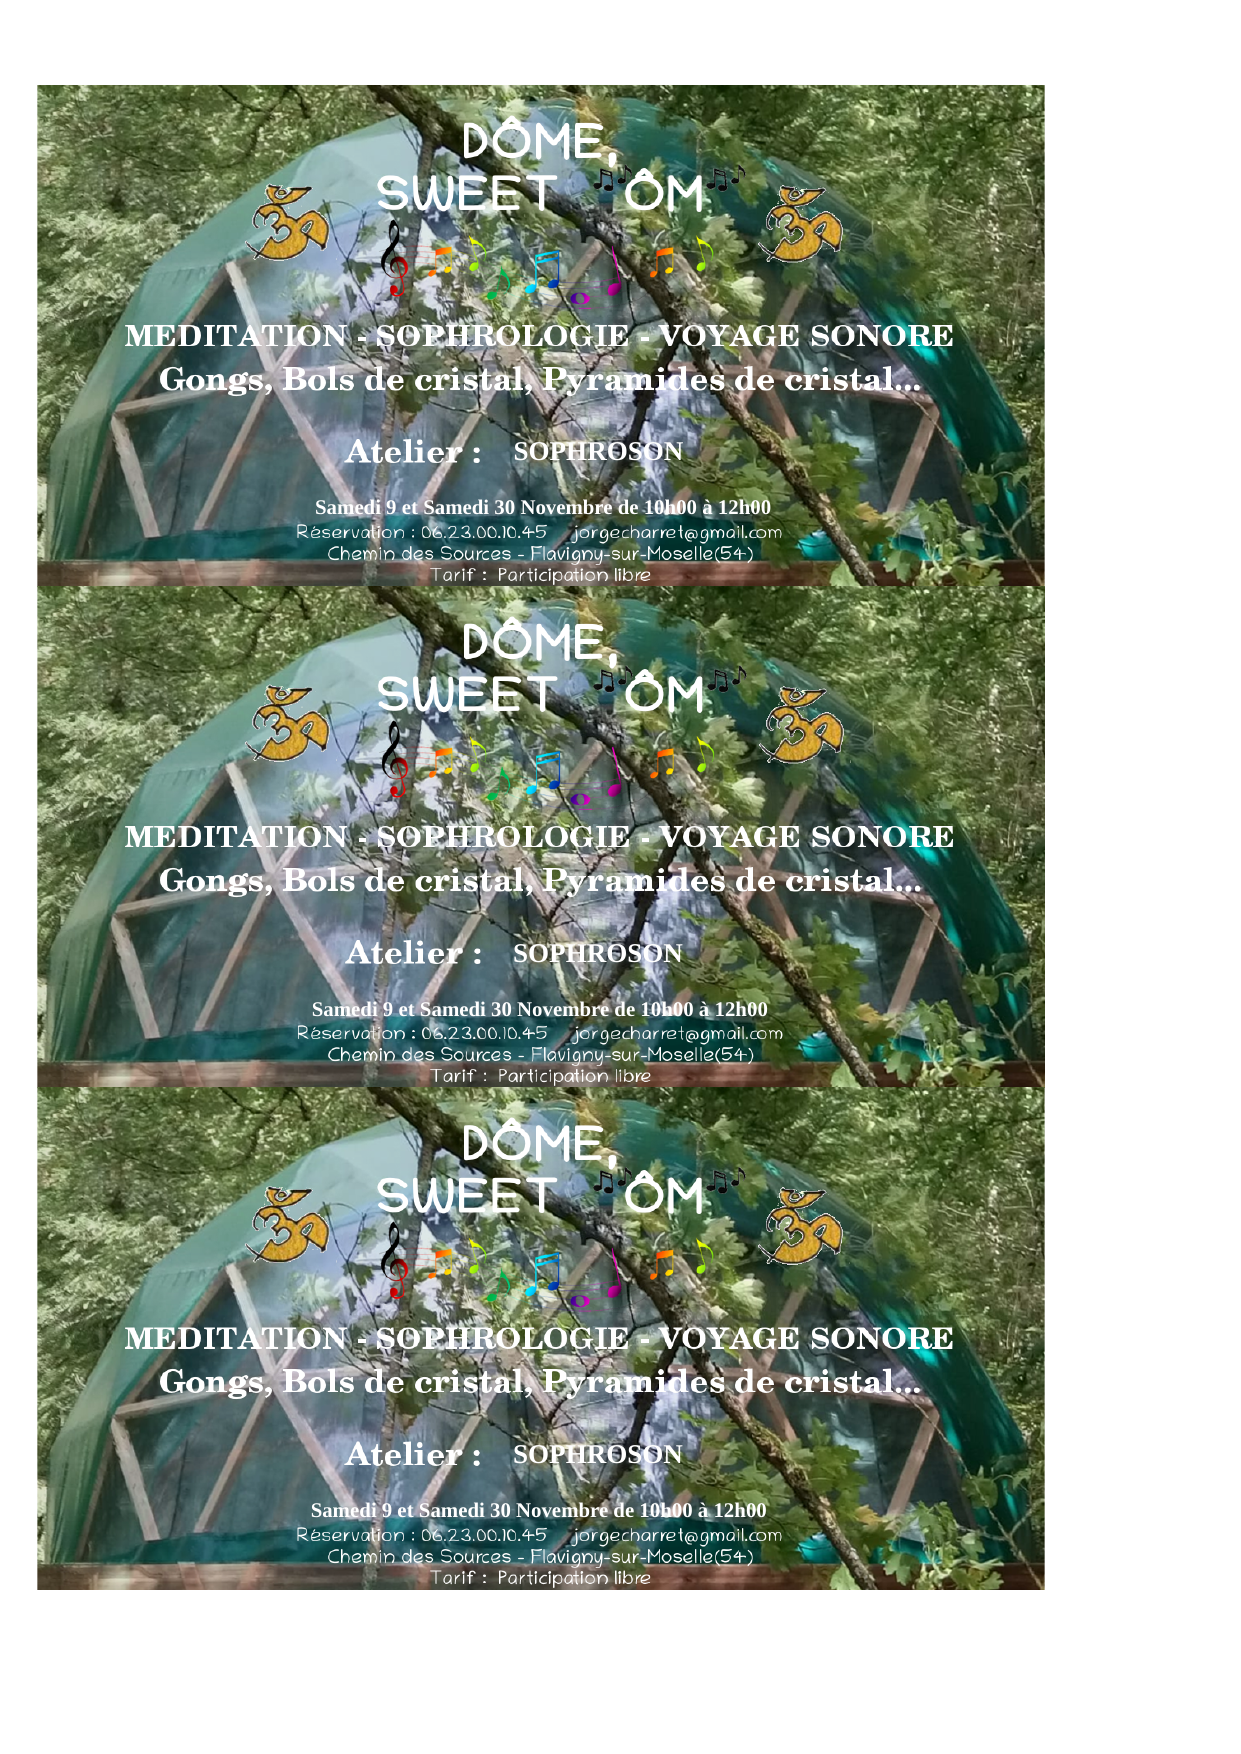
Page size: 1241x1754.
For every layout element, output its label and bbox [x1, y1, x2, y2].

picture [37, 85, 1045, 1590]
